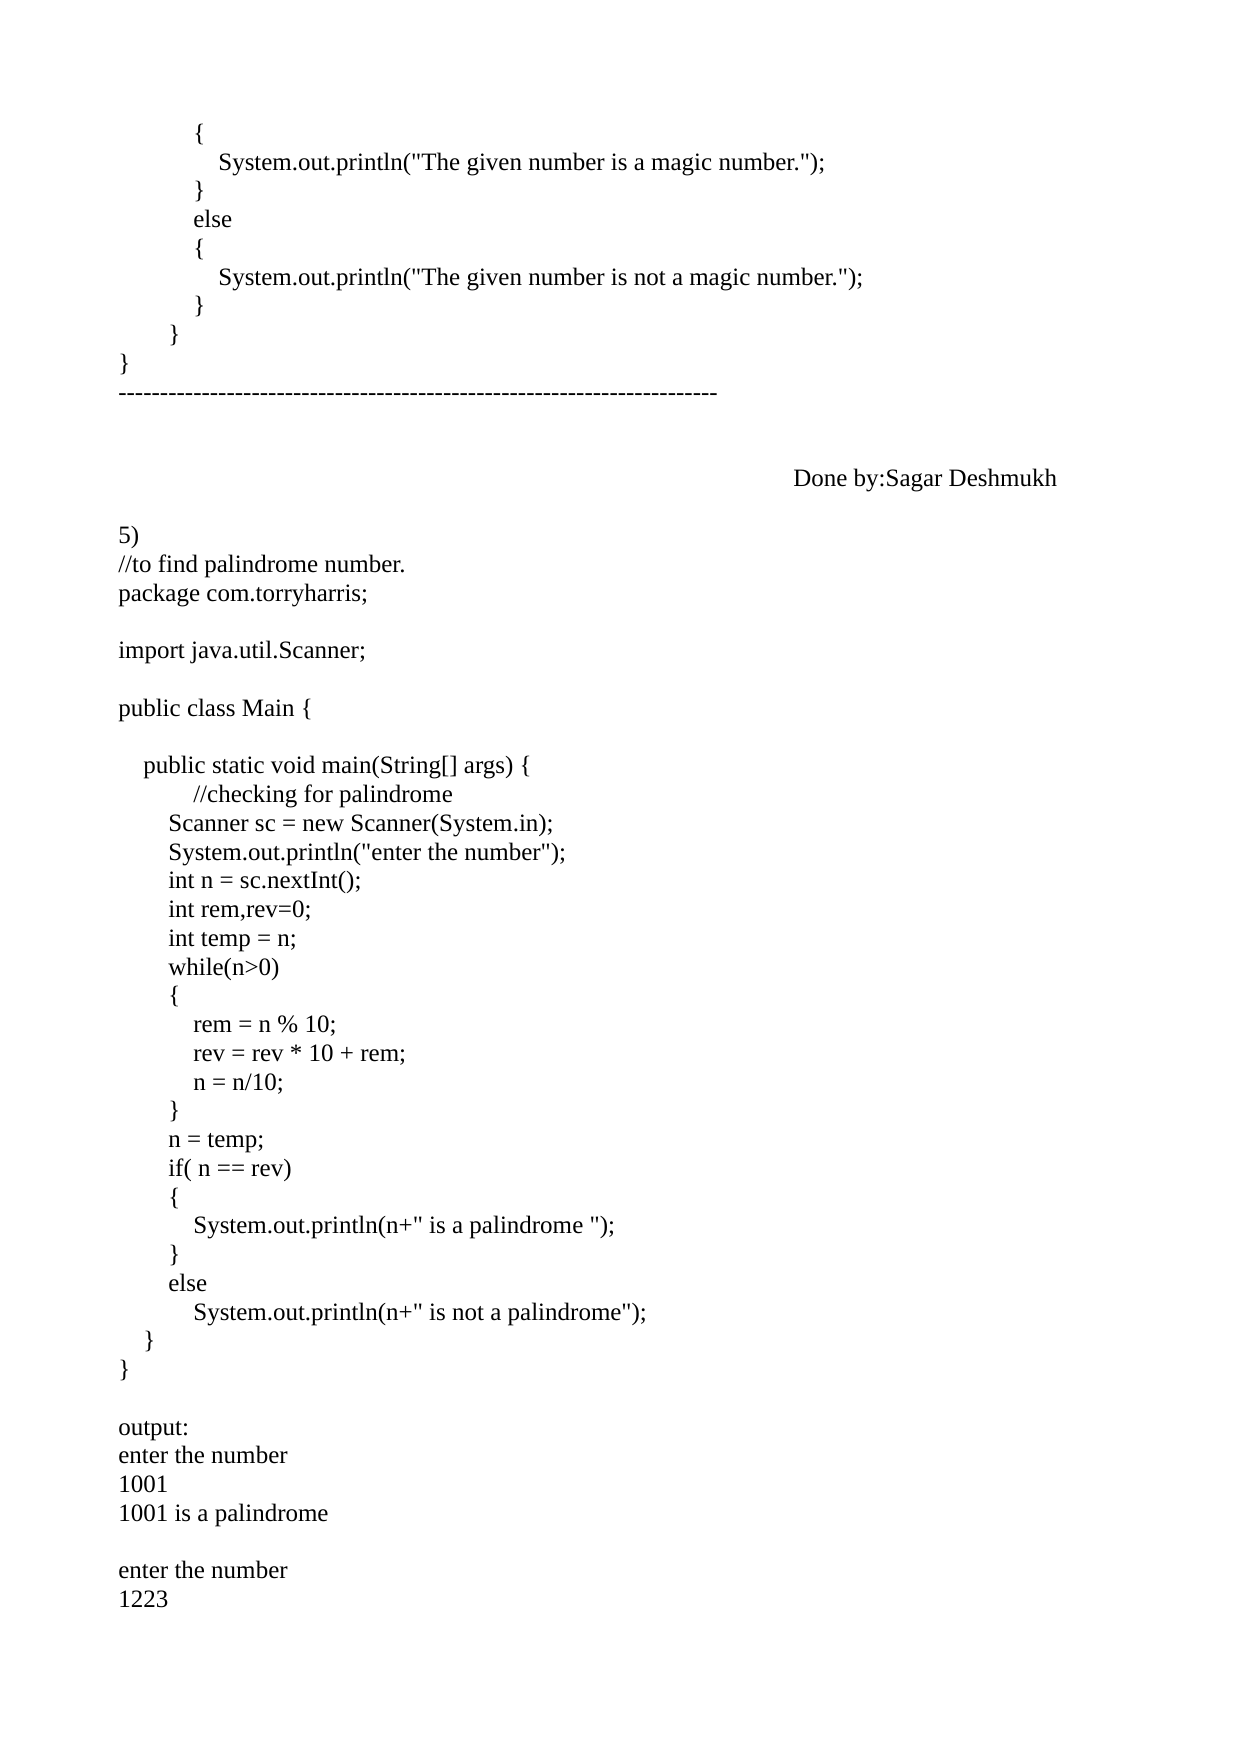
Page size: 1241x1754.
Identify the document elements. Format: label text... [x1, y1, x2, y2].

text else [118, 1268, 1122, 1297]
text if( n == rev) [118, 1153, 1122, 1182]
text int n = sc.nextInt(); [118, 866, 1122, 894]
text } [118, 1239, 1122, 1268]
text int rem,rev=0; [118, 894, 1122, 923]
text Done by:Sagar Deshmukh [118, 463, 1122, 492]
text 1001 [118, 1469, 1122, 1498]
text } [118, 319, 1122, 348]
text 5) [118, 521, 1122, 549]
text } [118, 348, 1122, 377]
text { [118, 1182, 1122, 1211]
text else [118, 204, 1122, 233]
text while(n>0) [118, 952, 1122, 981]
text 1001 is a palindrome [118, 1498, 1122, 1527]
text System.out.println("enter the number"); [118, 837, 1122, 866]
text n = temp; [118, 1124, 1122, 1153]
text package com.torryharris; [118, 578, 1122, 607]
text System.out.println(n+" is a palindrome "); [118, 1211, 1122, 1239]
text n = n/10; [118, 1067, 1122, 1096]
text } [118, 176, 1122, 204]
text rem = n % 10; [118, 1009, 1122, 1038]
text System.out.println("The given number is a magic number."); [118, 147, 1122, 176]
text enter the number [118, 1441, 1122, 1469]
text import java.util.Scanner; [118, 636, 1122, 664]
text } [118, 291, 1122, 319]
text ------------------------------------------------------------------------ [118, 377, 1122, 406]
text public class Main { [118, 693, 1122, 722]
text public static void main(String[] args) { [118, 751, 1122, 779]
text 1223 [118, 1584, 1122, 1613]
text int temp = n; [118, 923, 1122, 952]
text System.out.println("The given number is not a magic number."); [118, 262, 1122, 291]
text rev = rev * 10 + rem; [118, 1038, 1122, 1067]
text } [118, 1326, 1122, 1354]
text } [118, 1096, 1122, 1124]
text enter the number [118, 1556, 1122, 1584]
text { [118, 981, 1122, 1009]
text { [118, 233, 1122, 262]
text { [118, 118, 1122, 147]
text System.out.println(n+" is not a palindrome"); [118, 1297, 1122, 1326]
text //to find palindrome number. [118, 549, 1122, 578]
text } [118, 1354, 1122, 1383]
text Scanner sc = new Scanner(System.in); [118, 808, 1122, 837]
text //checking for palindrome [118, 779, 1122, 808]
text output: [118, 1412, 1122, 1441]
